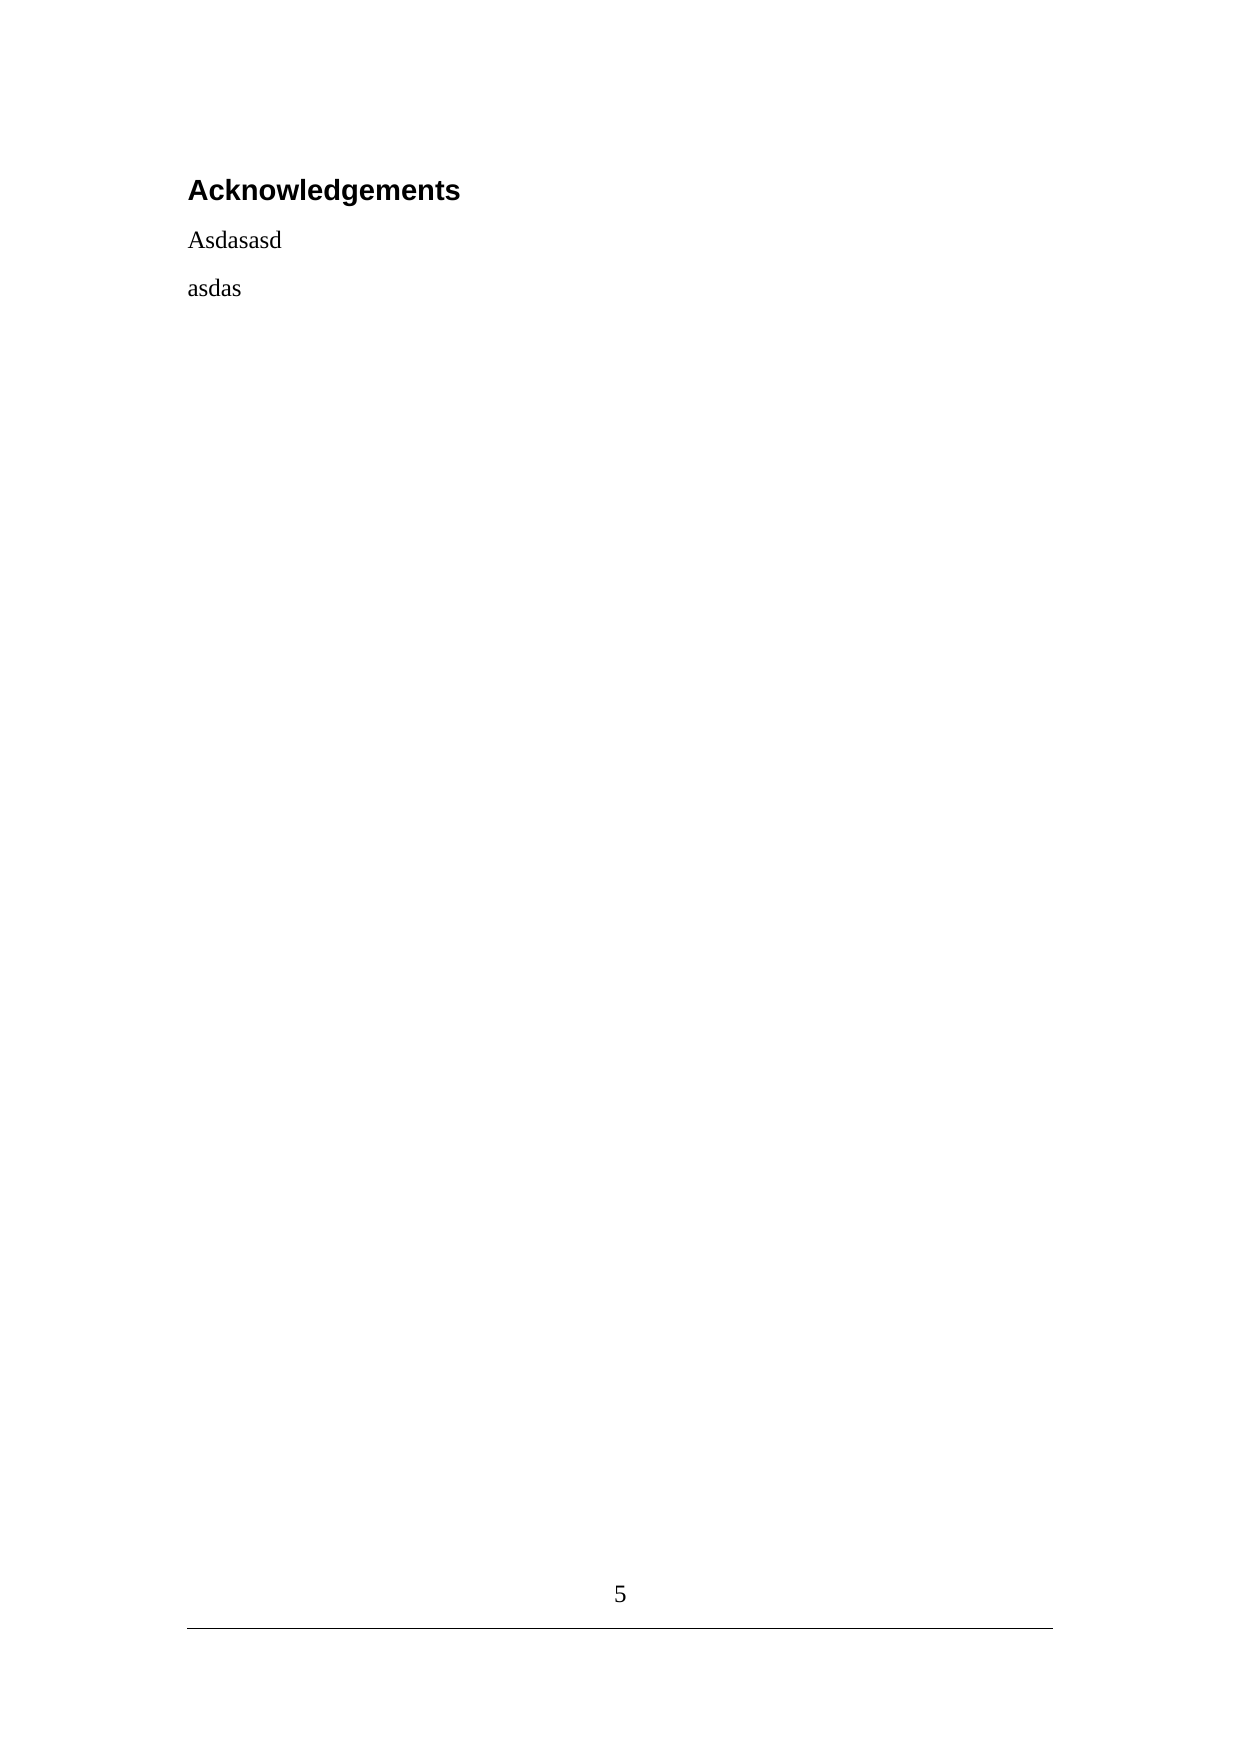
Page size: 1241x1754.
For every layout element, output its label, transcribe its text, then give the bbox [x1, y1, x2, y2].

subtitle Acknowledgements [187, 173, 1053, 206]
text Asdasasd [187, 226, 1053, 254]
text asdas [187, 273, 1053, 302]
